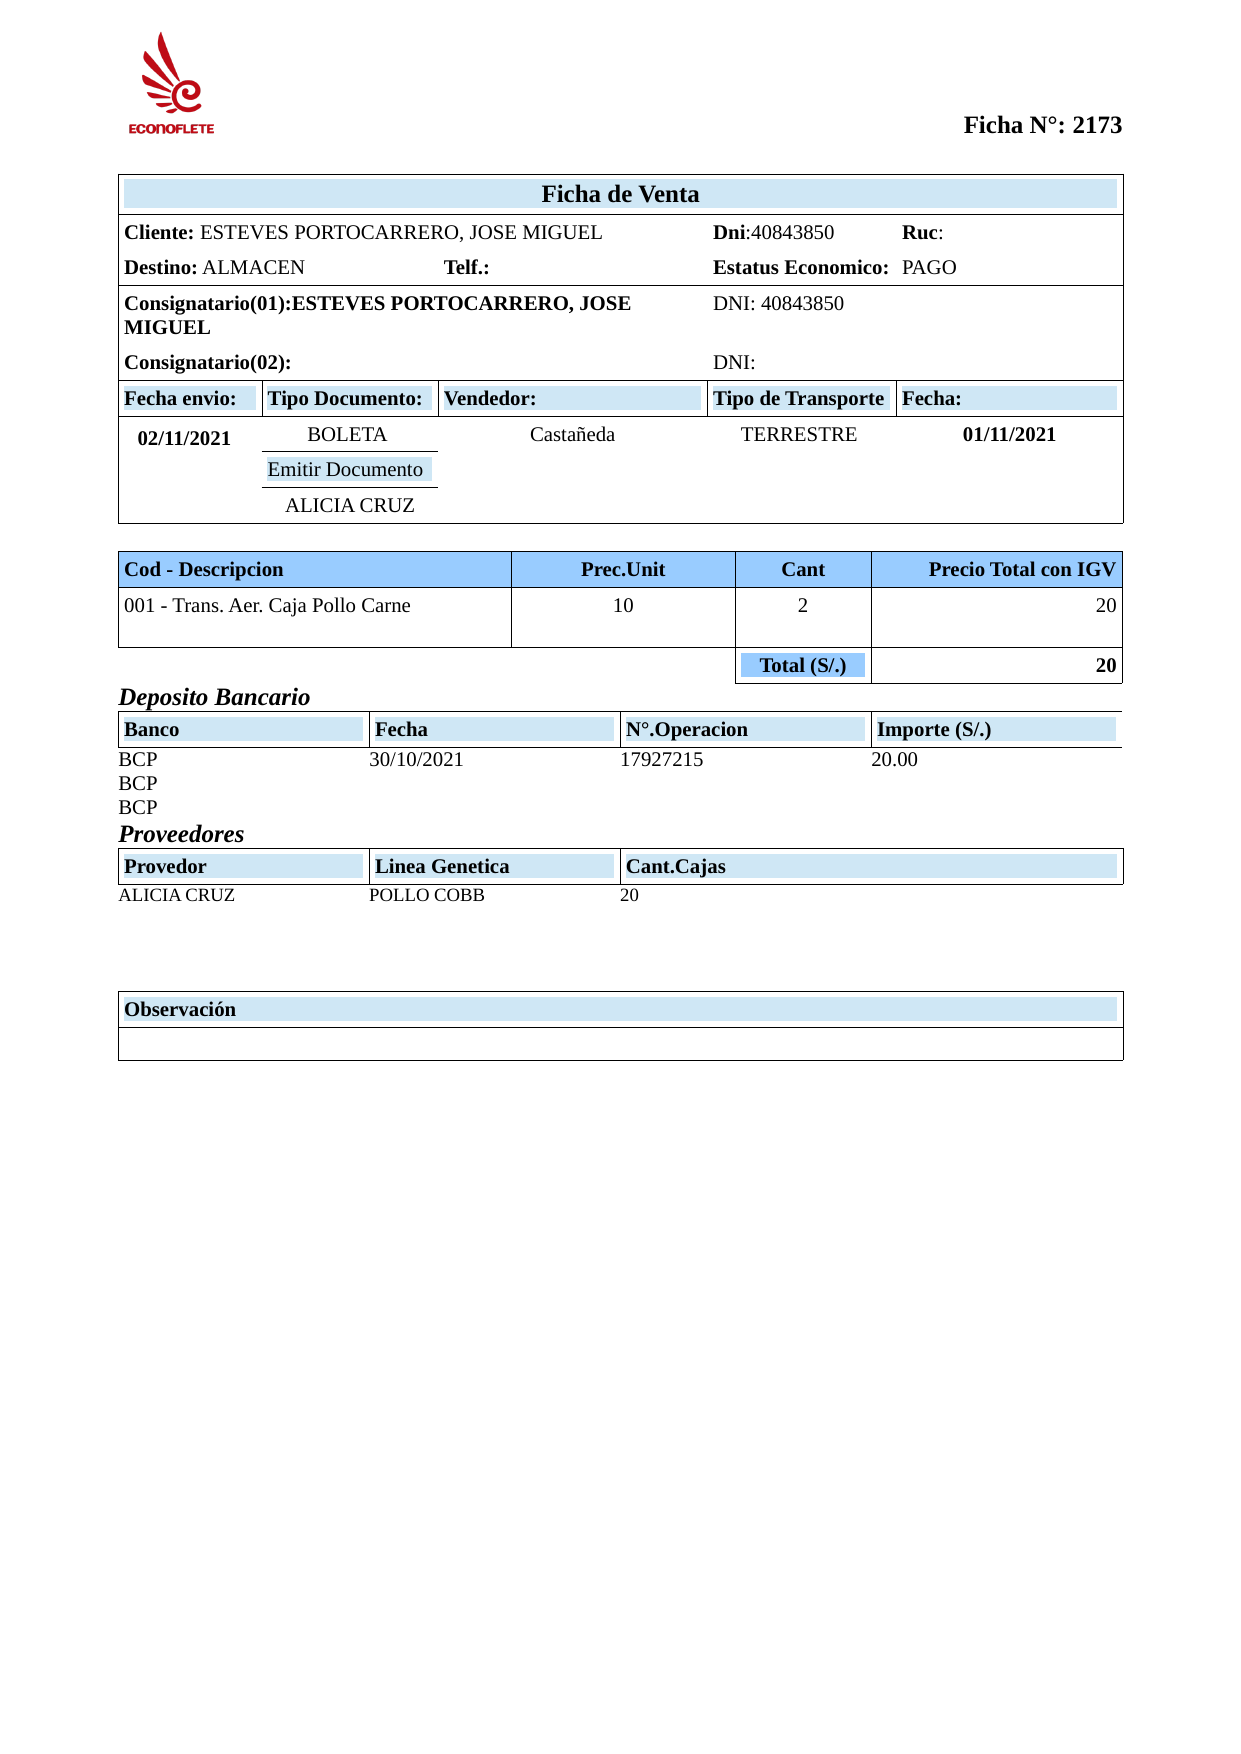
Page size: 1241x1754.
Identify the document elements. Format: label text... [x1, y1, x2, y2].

table_cell [871, 771, 1122, 795]
text Proveedores [118, 819, 1122, 848]
table_header N°.Operacion [621, 712, 871, 747]
table_header Ficha de Venta [119, 175, 1123, 214]
table_cell [118, 948, 369, 970]
table_header Fecha [370, 712, 620, 747]
table_header Cant.Cajas [621, 849, 1123, 883]
table_cell Cliente: ESTEVES PORTOCARRERO, JOSE MIGUEL [119, 215, 707, 249]
table_cell [369, 927, 620, 948]
table_cell BCP [118, 795, 369, 819]
table_cell 20 [872, 588, 1122, 647]
table_cell [369, 905, 620, 927]
table_cell [369, 795, 620, 819]
table_cell POLLO COBB [369, 885, 620, 905]
table_cell 2 [736, 588, 871, 647]
table_cell [620, 927, 1123, 948]
table_cell Telf.: [438, 249, 707, 285]
table_header Precio Total con IGV [872, 552, 1122, 587]
table_cell 02/11/2021 [119, 417, 262, 523]
table_cell [118, 905, 369, 927]
table_cell Consignatario(01):ESTEVES PORTOCARRERO, JOSE MIGUEL [119, 286, 707, 344]
table_cell Ruc: [896, 215, 1123, 249]
table_cell 30/10/2021 [369, 748, 620, 771]
table_cell [369, 771, 620, 795]
table_cell 01/11/2021 [896, 417, 1123, 523]
table_cell Total (S/.) [736, 648, 871, 682]
table_cell DNI: 40843850 [707, 286, 1123, 344]
table_cell BOLETA [262, 417, 438, 451]
table_cell BCP [118, 748, 369, 771]
table_cell Fecha envio: [119, 381, 262, 416]
table_cell 20.00 [871, 748, 1122, 771]
table_cell [118, 927, 369, 948]
table_cell Tipo de Transporte [708, 381, 896, 416]
text Deposito Bancario [118, 682, 1122, 711]
table_cell 17927215 [620, 748, 871, 771]
table_cell [620, 771, 871, 795]
table_header Prec.Unit [512, 552, 735, 587]
table_cell Tipo Documento: [263, 381, 438, 416]
table_cell DNI: [707, 345, 1123, 380]
table_cell Vendedor: [439, 381, 707, 416]
table_cell [118, 648, 511, 682]
table_cell 10 [512, 588, 735, 647]
table_cell 20 [620, 885, 1123, 905]
table_cell [620, 905, 1123, 927]
picture [118, 31, 225, 134]
table_cell Dni:40843850 [707, 215, 896, 249]
table_header Cod - Descripcion [119, 552, 511, 587]
table_cell TERRESTRE [707, 417, 896, 523]
table_header Importe (S/.) [872, 712, 1122, 747]
table_cell [620, 795, 871, 819]
table_cell BCP [118, 771, 369, 795]
table_header Banco [119, 712, 369, 747]
table_cell [511, 648, 735, 682]
table_cell Estatus Economico: [707, 249, 896, 285]
table_cell [871, 795, 1122, 819]
table_header Cant [736, 552, 871, 587]
table_header Linea Genetica [370, 849, 620, 883]
table_cell [118, 970, 369, 991]
table_cell Fecha: [897, 381, 1123, 416]
table_cell [620, 970, 1123, 991]
table_cell [620, 948, 1123, 970]
table_cell ALICIA CRUZ [262, 488, 438, 523]
table_header Provedor [119, 849, 369, 883]
table_cell [369, 970, 620, 991]
table_cell [119, 1028, 1123, 1060]
table_cell 20 [872, 648, 1122, 682]
table_cell Emitir Documento [262, 452, 438, 487]
table_cell [369, 948, 620, 970]
table_cell 001 - Trans. Aer. Caja Pollo Carne [119, 588, 511, 647]
table_cell Destino: ALMACEN [119, 249, 438, 285]
table_cell Castañeda [438, 417, 707, 523]
table_cell Consignatario(02): [119, 345, 707, 380]
table_cell ALICIA CRUZ [118, 885, 369, 905]
table_header Observación [119, 992, 1123, 1027]
table_cell PAGO [896, 249, 1123, 285]
